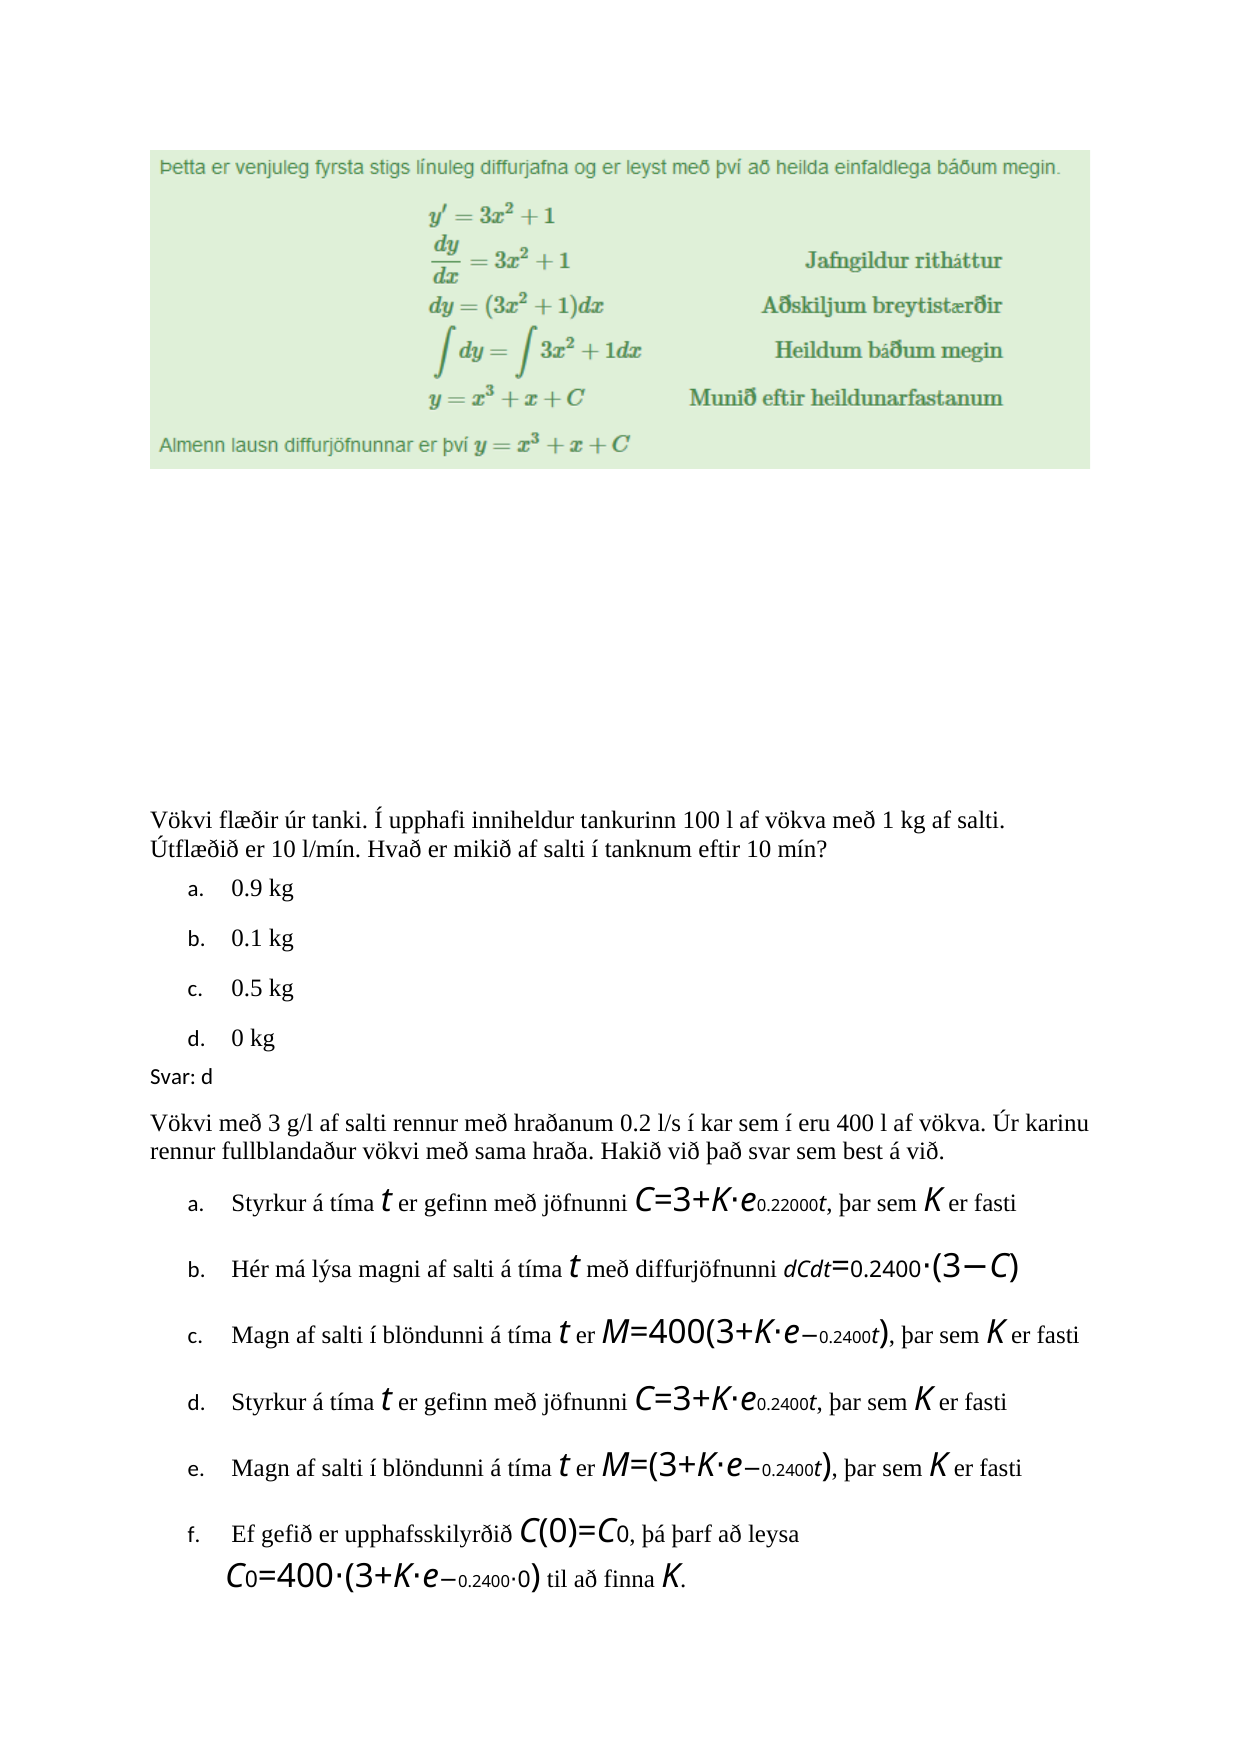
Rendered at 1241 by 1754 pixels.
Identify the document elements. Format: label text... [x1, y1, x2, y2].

list 0.1 kg [187, 923, 1090, 952]
list Styrkur á tíma t er gefinn með jöfnunni C=3+K⋅e0.2400t, þar sem K er fasti [187, 1374, 1090, 1420]
picture [150, 150, 1091, 469]
list 0 kg [187, 1023, 1090, 1052]
list Hér má lýsa magni af salti á tíma t með diffurjöfnunni dCdt=0.2400⋅(3−C) [187, 1242, 1090, 1287]
text Svar: d [150, 1062, 1090, 1090]
text Vökvi með 3 g/l af salti rennur með hraðanum 0.2 l/s í kar sem í eru 400 l af vökva. Úr karinu rennur fullblandaður vökvi með sama hraða. Hakið við það svar sem best á við. [150, 1108, 1090, 1165]
list Magn af salti í blöndunni á tíma t er M=400(3+K⋅e−0.2400t), þar sem K er fasti [187, 1308, 1090, 1353]
list Styrkur á tíma t er gefinn með jöfnunni C=3+K⋅e0.22000t, þar sem K er fasti [187, 1176, 1090, 1221]
list Magn af salti í blöndunni á tíma t er M=(3+K⋅e−0.2400t), þar sem K er fasti [187, 1441, 1090, 1486]
list 0.5 kg [187, 973, 1090, 1002]
text Vökvi flæðir úr tanki. Í upphafi inniheldur tankurinn 100 l af vökva með 1 kg af salti. Útflæðið er 10 l/mín. Hvað er mikið af salti í tanknum eftir 10 mín? [150, 805, 1090, 863]
list Ef gefið er upphafsskilyrðið C(0)=C0, þá þarf að leysa C0=400⋅(3+K⋅e−0.2400⋅0) til að finna K. [187, 1507, 1090, 1598]
list 0.9 kg [187, 873, 1090, 902]
